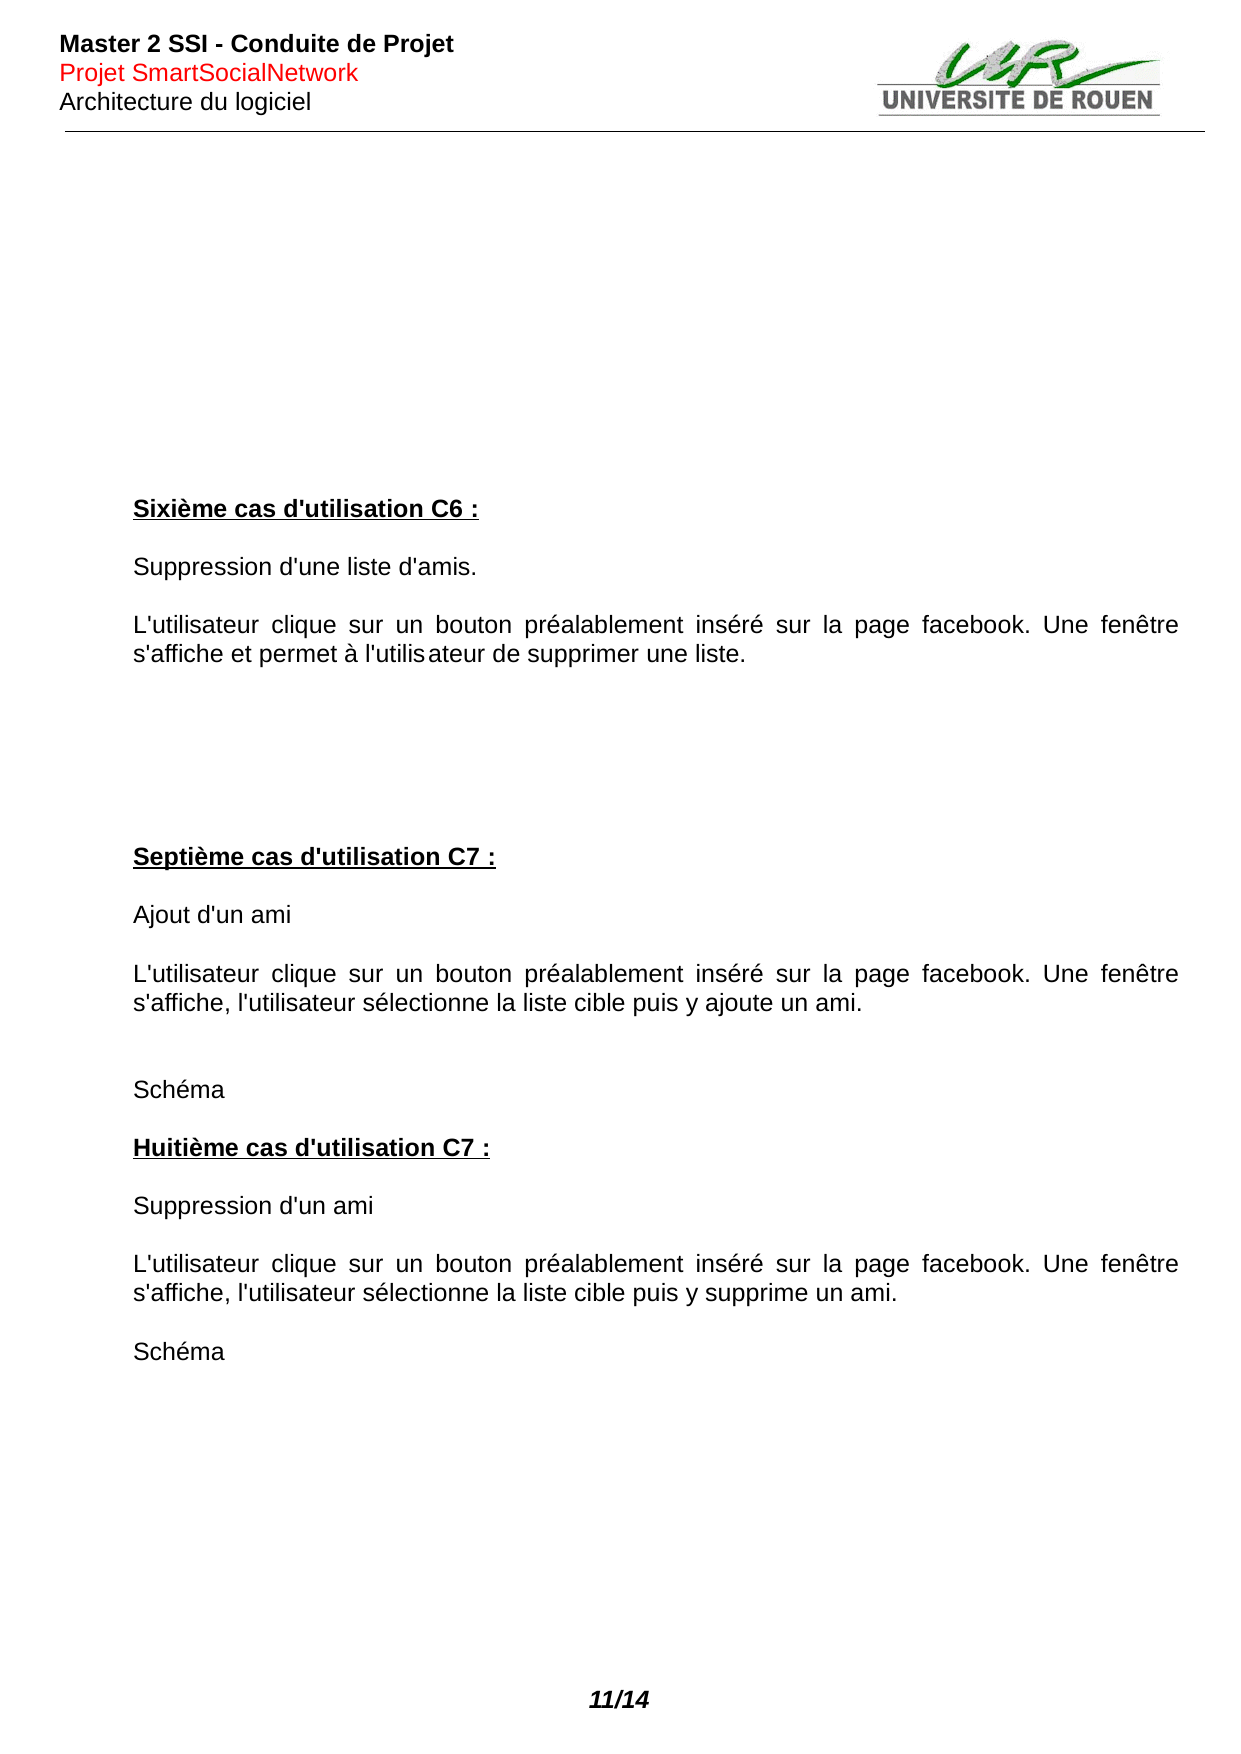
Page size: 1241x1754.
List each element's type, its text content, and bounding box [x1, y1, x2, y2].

text Suppression d'une liste d'amis. [133, 552, 1181, 581]
text Septième cas d'utilisation C7 : [133, 842, 1181, 871]
text L'utilisateur clique sur un bouton préalablement inséré sur la page facebook. Une fenêtre s'affiche, l'utilisateur sélectionne la liste cible puis y ajoute un ami. [133, 958, 1181, 1017]
text L'utilisateur clique sur un bouton préalablement inséré sur la page facebook. Une fenêtre s'affiche et permet à l'utilis ateur de supprimer une liste. [133, 610, 1181, 668]
text Schéma [133, 1075, 1181, 1104]
text Sixième cas d'utilisation C6 : [133, 493, 1181, 523]
text Huitième cas d'utilisation C7 : [133, 1133, 1181, 1162]
picture [872, 32, 1170, 118]
text Ajout d'un ami [133, 900, 1181, 929]
text Suppression d'un ami [133, 1191, 1181, 1220]
text Schéma [133, 1336, 1181, 1365]
text L'utilisateur clique sur un bouton préalablement inséré sur la page facebook. Une fenêtre s'affiche, l'utilisateur sélectionne la liste cible puis y supprime un ami. [133, 1249, 1181, 1307]
